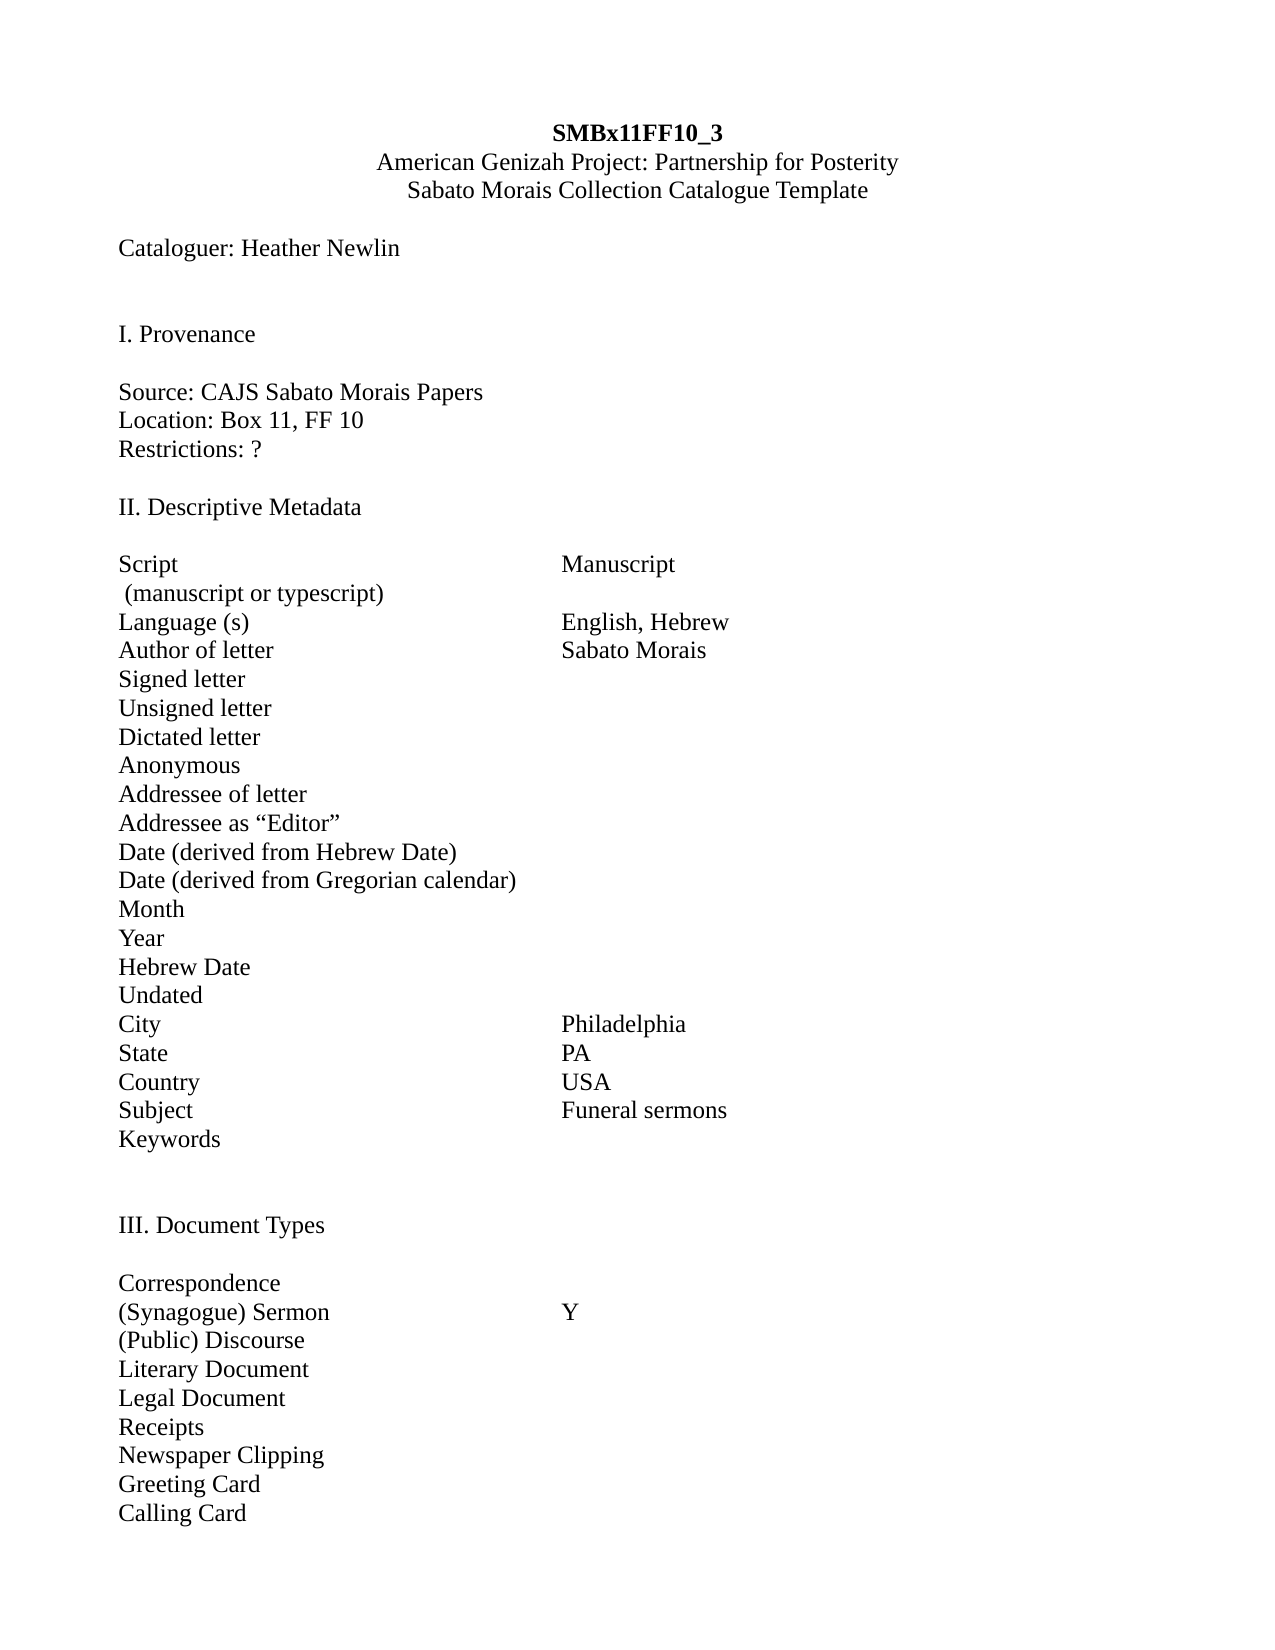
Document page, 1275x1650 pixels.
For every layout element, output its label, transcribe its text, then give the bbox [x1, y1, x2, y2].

text III. Document Types [118, 1211, 1157, 1239]
text Anonymous [118, 751, 1157, 779]
text I. Provenance [118, 319, 1157, 348]
text Date (derived from Gregorian calendar) [118, 866, 1157, 894]
text Author of letter Sabato Morais [118, 636, 1157, 664]
text Year [118, 923, 1157, 952]
text Script Manuscript [118, 549, 1157, 578]
text (manuscript or typescript) [118, 578, 1157, 607]
text Location: Box 11, FF 10 [118, 406, 1157, 434]
text Dictated letter [118, 722, 1157, 751]
text State PA [118, 1038, 1157, 1067]
text Keywords [118, 1124, 1157, 1153]
text SMBx11FF10_3 [118, 118, 1157, 147]
text Cataloguer: Heather Newlin [118, 233, 1157, 262]
text Greeting Card [118, 1469, 1157, 1498]
text American Genizah Project: Partnership for Posterity [118, 147, 1157, 176]
text Undated [118, 981, 1157, 1009]
text Correspondence [118, 1268, 1157, 1297]
text City Philadelphia [118, 1009, 1157, 1038]
text Receipts [118, 1412, 1157, 1441]
text (Synagogue) Sermon Y [118, 1297, 1157, 1326]
text II. Descriptive Metadata [118, 492, 1157, 521]
text Sabato Morais Collection Catalogue Template [118, 176, 1157, 204]
text Calling Card [118, 1498, 1157, 1527]
text Signed letter [118, 664, 1157, 693]
text Subject Funeral sermons [118, 1096, 1157, 1124]
text Hebrew Date [118, 952, 1157, 981]
text Legal Document [118, 1383, 1157, 1412]
text Literary Document [118, 1354, 1157, 1383]
text (Public) Discourse [118, 1326, 1157, 1354]
text Newspaper Clipping [118, 1441, 1157, 1469]
text Language (s) English, Hebrew [118, 607, 1157, 636]
text Addressee as “Editor” [118, 808, 1157, 837]
text Unsigned letter [118, 693, 1157, 722]
text Month [118, 894, 1157, 923]
text Source: CAJS Sabato Morais Papers [118, 377, 1157, 406]
text Date (derived from Hebrew Date) [118, 837, 1157, 866]
text Restrictions: ? [118, 434, 1157, 463]
text Country USA [118, 1067, 1157, 1096]
text Addressee of letter [118, 779, 1157, 808]
